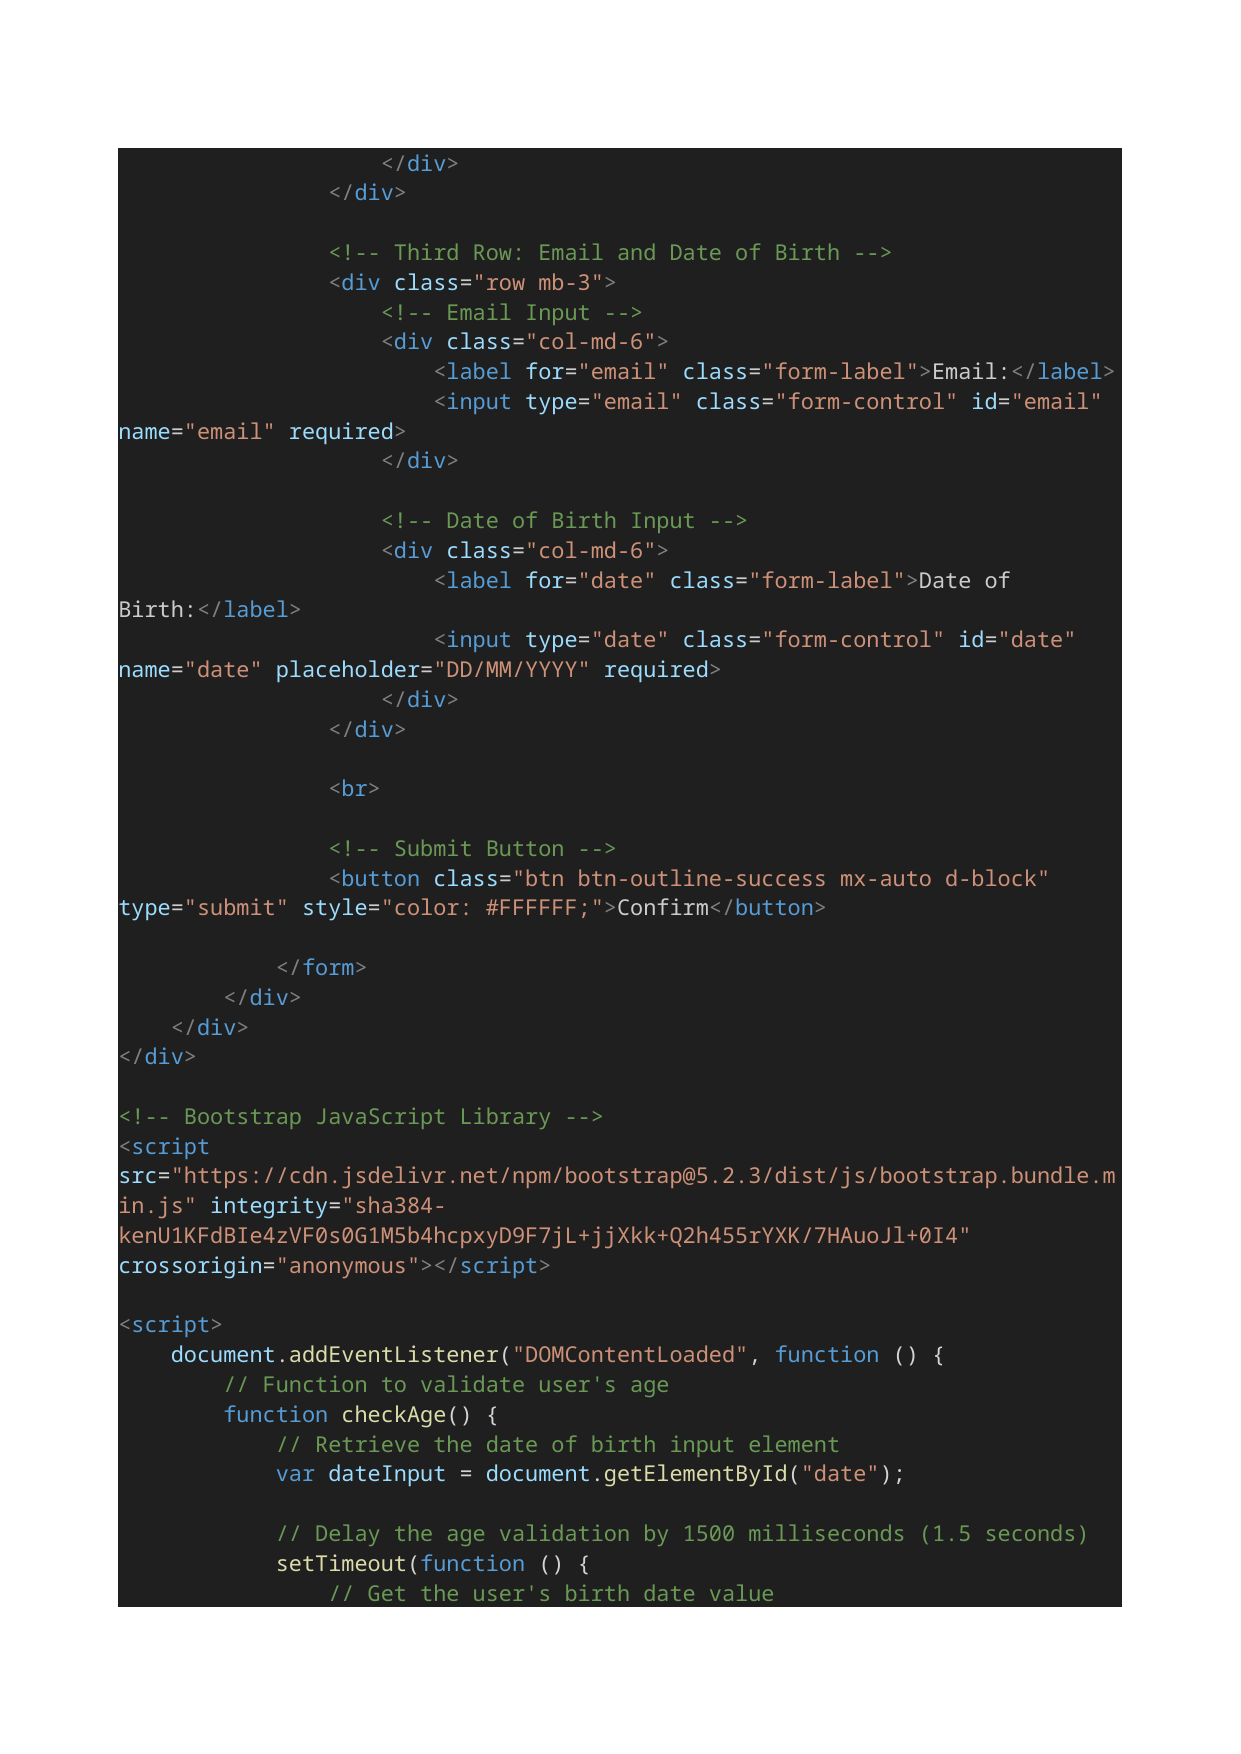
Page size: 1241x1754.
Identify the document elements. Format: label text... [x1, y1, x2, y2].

text </div> [118, 148, 1122, 177]
text <input type="date" class="form-control" id="date" name="date" placeholder="DD/MM/YYYY" required> [118, 624, 1122, 684]
text <input type="email" class="form-control" id="email" name="email" required> [118, 386, 1122, 446]
text <!-- Date of Birth Input --> [118, 505, 1122, 535]
text </div> [118, 1041, 1122, 1071]
text <script> [118, 1309, 1122, 1339]
text var dateInput = document.getElementById("date"); [118, 1458, 1122, 1488]
text // Retrieve the date of birth input element [118, 1429, 1122, 1458]
text </div> [118, 982, 1122, 1012]
text // Delay the age validation by 1500 milliseconds (1.5 seconds) [118, 1518, 1122, 1548]
text document.addEventListener("DOMContentLoaded", function () { [118, 1339, 1122, 1369]
text </form> [118, 952, 1122, 982]
text </div> [118, 1012, 1122, 1041]
text <div class="col-md-6"> [118, 535, 1122, 565]
text <!-- Third Row: Email and Date of Birth --> [118, 237, 1122, 267]
text <!-- Submit Button --> [118, 833, 1122, 863]
text <button class="btn btn-outline-success mx-auto d-block" type="submit" style="color: #FFFFFF;">Confirm</button> [118, 863, 1122, 922]
text <!-- Bootstrap JavaScript Library --> [118, 1101, 1122, 1131]
text // Get the user's birth date value [118, 1578, 1122, 1607]
text <div class="col-md-6"> [118, 326, 1122, 356]
text <label for="date" class="form-label">Date of Birth:</label> [118, 565, 1122, 624]
text </div> [118, 714, 1122, 743]
text <script src="https://cdn.jsdelivr.net/npm/bootstrap@5.2.3/dist/js/bootstrap.bundle.min.js" integrity="sha384-kenU1KFdBIe4zVF0s0G1M5b4hcpxyD9F7jL+jjXkk+Q2h455rYXK/7HAuoJl+0I4" crossorigin="anonymous"></script> [118, 1131, 1122, 1280]
text <div class="row mb-3"> [118, 267, 1122, 297]
text setTimeout(function () { [118, 1548, 1122, 1578]
text </div> [118, 446, 1122, 475]
text </div> [118, 684, 1122, 714]
text // Function to validate user's age [118, 1369, 1122, 1399]
text function checkAge() { [118, 1399, 1122, 1429]
text <!-- Email Input --> [118, 297, 1122, 326]
text <label for="email" class="form-label">Email:</label> [118, 356, 1122, 386]
text <br> [118, 773, 1122, 803]
text </div> [118, 177, 1122, 207]
